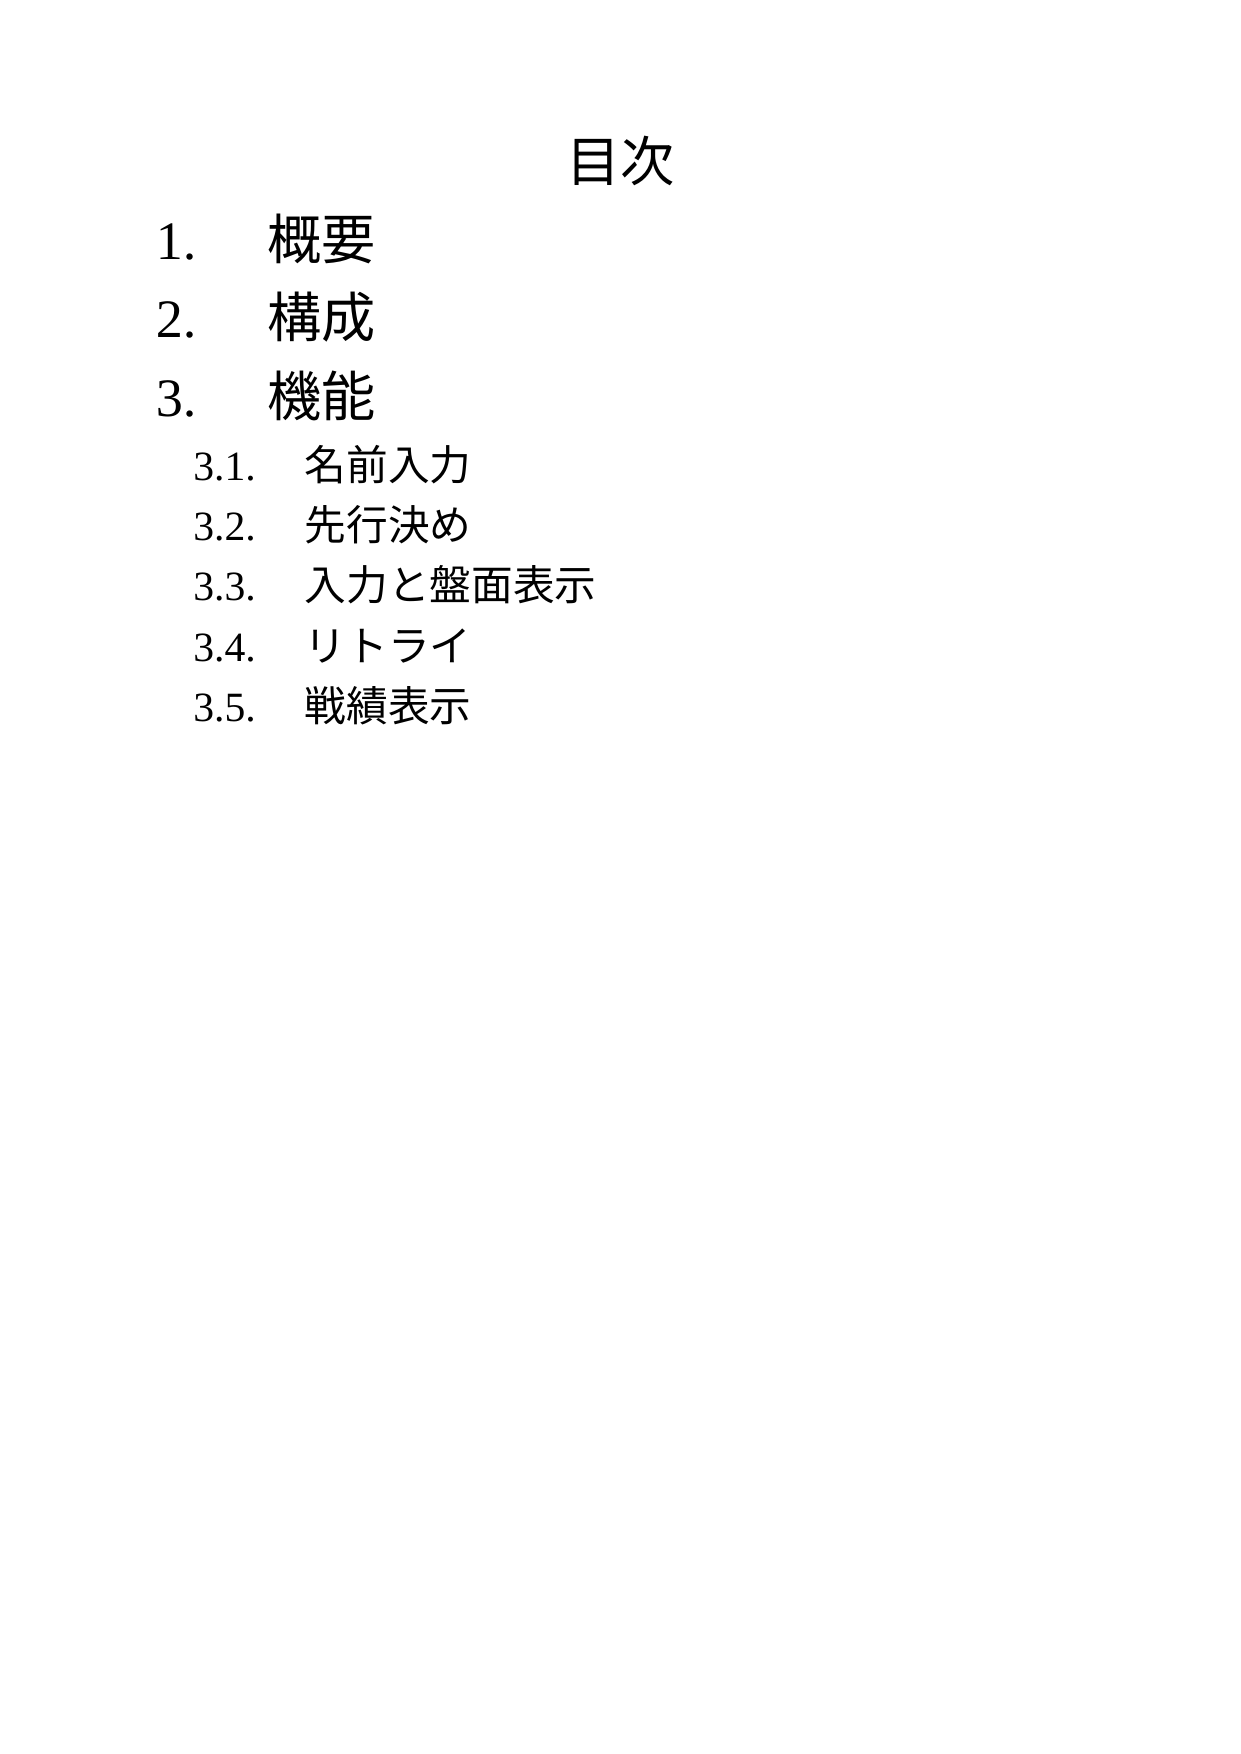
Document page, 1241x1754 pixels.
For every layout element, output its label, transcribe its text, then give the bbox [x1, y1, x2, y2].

list 先行決め [193, 492, 1122, 552]
list リトライ [193, 613, 1122, 673]
list 名前入力 [193, 432, 1122, 492]
list 戦績表示 [193, 673, 1122, 733]
list 機能 [156, 353, 1122, 432]
list 構成 [156, 275, 1122, 353]
list 概要 [156, 197, 1122, 275]
text 目次 [118, 118, 1122, 197]
list 入力と盤面表示 [193, 552, 1122, 613]
